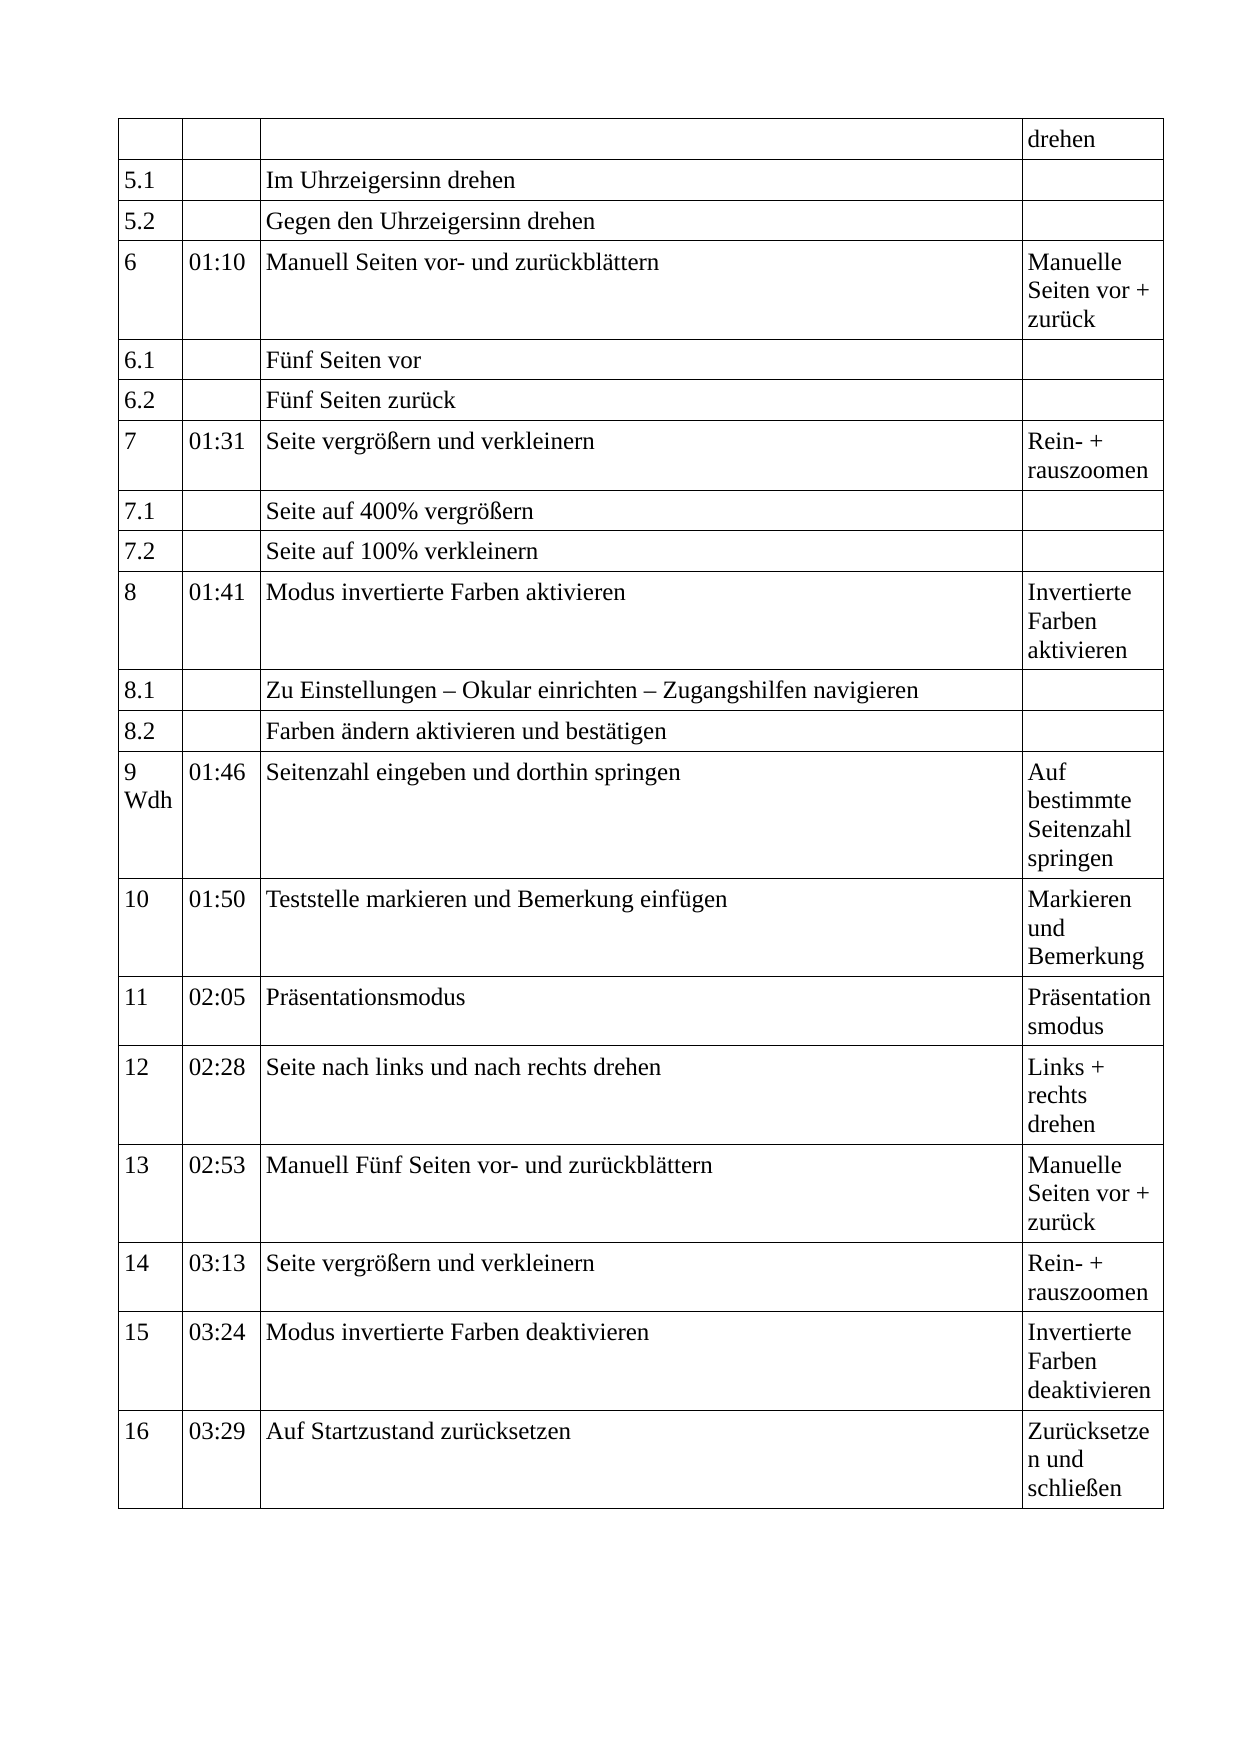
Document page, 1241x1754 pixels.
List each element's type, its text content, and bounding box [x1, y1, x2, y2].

table_cell Im Uhrzeigersinn drehen [261, 160, 1022, 199]
table_cell 01:41 [183, 572, 260, 669]
table_cell 11 [119, 977, 182, 1045]
table_cell Manuelle Seiten vor + zurück [1023, 241, 1163, 338]
table_cell 03:29 [183, 1411, 260, 1508]
table_cell Auf bestimmte Seitenzahl springen [1023, 752, 1163, 878]
table_cell Modus invertierte Farben aktivieren [261, 572, 1022, 669]
table_cell drehen [1023, 119, 1163, 159]
table_cell Rein- + rauszoomen [1023, 421, 1163, 489]
table_cell [1023, 160, 1163, 199]
table_cell Seite vergrößern und verkleinern [261, 1243, 1022, 1311]
table_cell [183, 340, 260, 379]
table_cell Seite vergrößern und verkleinern [261, 421, 1022, 489]
table_cell Invertierte Farben deaktivieren [1023, 1312, 1163, 1409]
table_cell Markieren und Bemerkung [1023, 879, 1163, 976]
table_cell Invertierte Farben aktivieren [1023, 572, 1163, 669]
table_cell [1023, 380, 1163, 420]
table_cell Fünf Seiten vor [261, 340, 1022, 379]
table_cell Seite auf 400% vergrößern [261, 491, 1022, 530]
table_cell 01:10 [183, 241, 260, 338]
table_cell 13 [119, 1145, 182, 1242]
table_cell Rein- + rauszoomen [1023, 1243, 1163, 1311]
table_cell 8.2 [119, 711, 182, 751]
table_cell Zu Einstellungen – Okular einrichten – Zugangshilfen navigieren [261, 670, 1022, 710]
table_cell Teststelle markieren und Bemerkung einfügen [261, 879, 1022, 976]
table_cell 12 [119, 1046, 182, 1143]
table_cell Fünf Seiten zurück [261, 380, 1022, 420]
table_cell Präsentationsmodus [1023, 977, 1163, 1045]
table_cell 6.2 [119, 380, 182, 420]
table_cell Manuell Seiten vor- und zurückblättern [261, 241, 1022, 338]
table_cell 6.1 [119, 340, 182, 379]
table_cell [119, 119, 182, 159]
table_cell Manuell Fünf Seiten vor- und zurückblättern [261, 1145, 1022, 1242]
table_cell 9 Wdh [119, 752, 182, 878]
table_cell 7.1 [119, 491, 182, 530]
table_cell 03:24 [183, 1312, 260, 1409]
table_cell Auf Startzustand zurücksetzen [261, 1411, 1022, 1508]
table_cell Seite auf 100% verkleinern [261, 531, 1022, 571]
table_cell 10 [119, 879, 182, 976]
table_cell [183, 201, 260, 240]
table_cell Links + rechts drehen [1023, 1046, 1163, 1143]
table_cell [1023, 340, 1163, 379]
table_cell 7 [119, 421, 182, 489]
table_cell [183, 531, 260, 571]
table_cell Seitenzahl eingeben und dorthin springen [261, 752, 1022, 878]
table_cell 01:46 [183, 752, 260, 878]
table_cell Zurücksetzen und schließen [1023, 1411, 1163, 1508]
table_cell Manuelle Seiten vor + zurück [1023, 1145, 1163, 1242]
table_cell [183, 670, 260, 710]
table_cell 8 [119, 572, 182, 669]
table_cell Gegen den Uhrzeigersinn drehen [261, 201, 1022, 240]
table_cell [1023, 711, 1163, 751]
table_cell Präsentationsmodus [261, 977, 1022, 1045]
table_cell 01:31 [183, 421, 260, 489]
table_cell [261, 119, 1022, 159]
table_cell 02:05 [183, 977, 260, 1045]
table_cell 15 [119, 1312, 182, 1409]
table_cell 02:28 [183, 1046, 260, 1143]
table_cell [1023, 531, 1163, 571]
table_cell 5.1 [119, 160, 182, 199]
table_cell 7.2 [119, 531, 182, 571]
table_cell [183, 491, 260, 530]
table_cell 14 [119, 1243, 182, 1311]
table_cell [183, 160, 260, 199]
table_cell [183, 119, 260, 159]
table_cell [183, 711, 260, 751]
table_cell 6 [119, 241, 182, 338]
table_cell [183, 380, 260, 420]
table_cell 01:50 [183, 879, 260, 976]
table_cell 16 [119, 1411, 182, 1508]
table_cell [1023, 670, 1163, 710]
table_cell [1023, 201, 1163, 240]
table_cell 5.2 [119, 201, 182, 240]
table_cell Seite nach links und nach rechts drehen [261, 1046, 1022, 1143]
table_cell 02:53 [183, 1145, 260, 1242]
table_cell 8.1 [119, 670, 182, 710]
table_cell 03:13 [183, 1243, 260, 1311]
table_cell Modus invertierte Farben deaktivieren [261, 1312, 1022, 1409]
table_cell [1023, 491, 1163, 530]
table_cell Farben ändern aktivieren und bestätigen [261, 711, 1022, 751]
